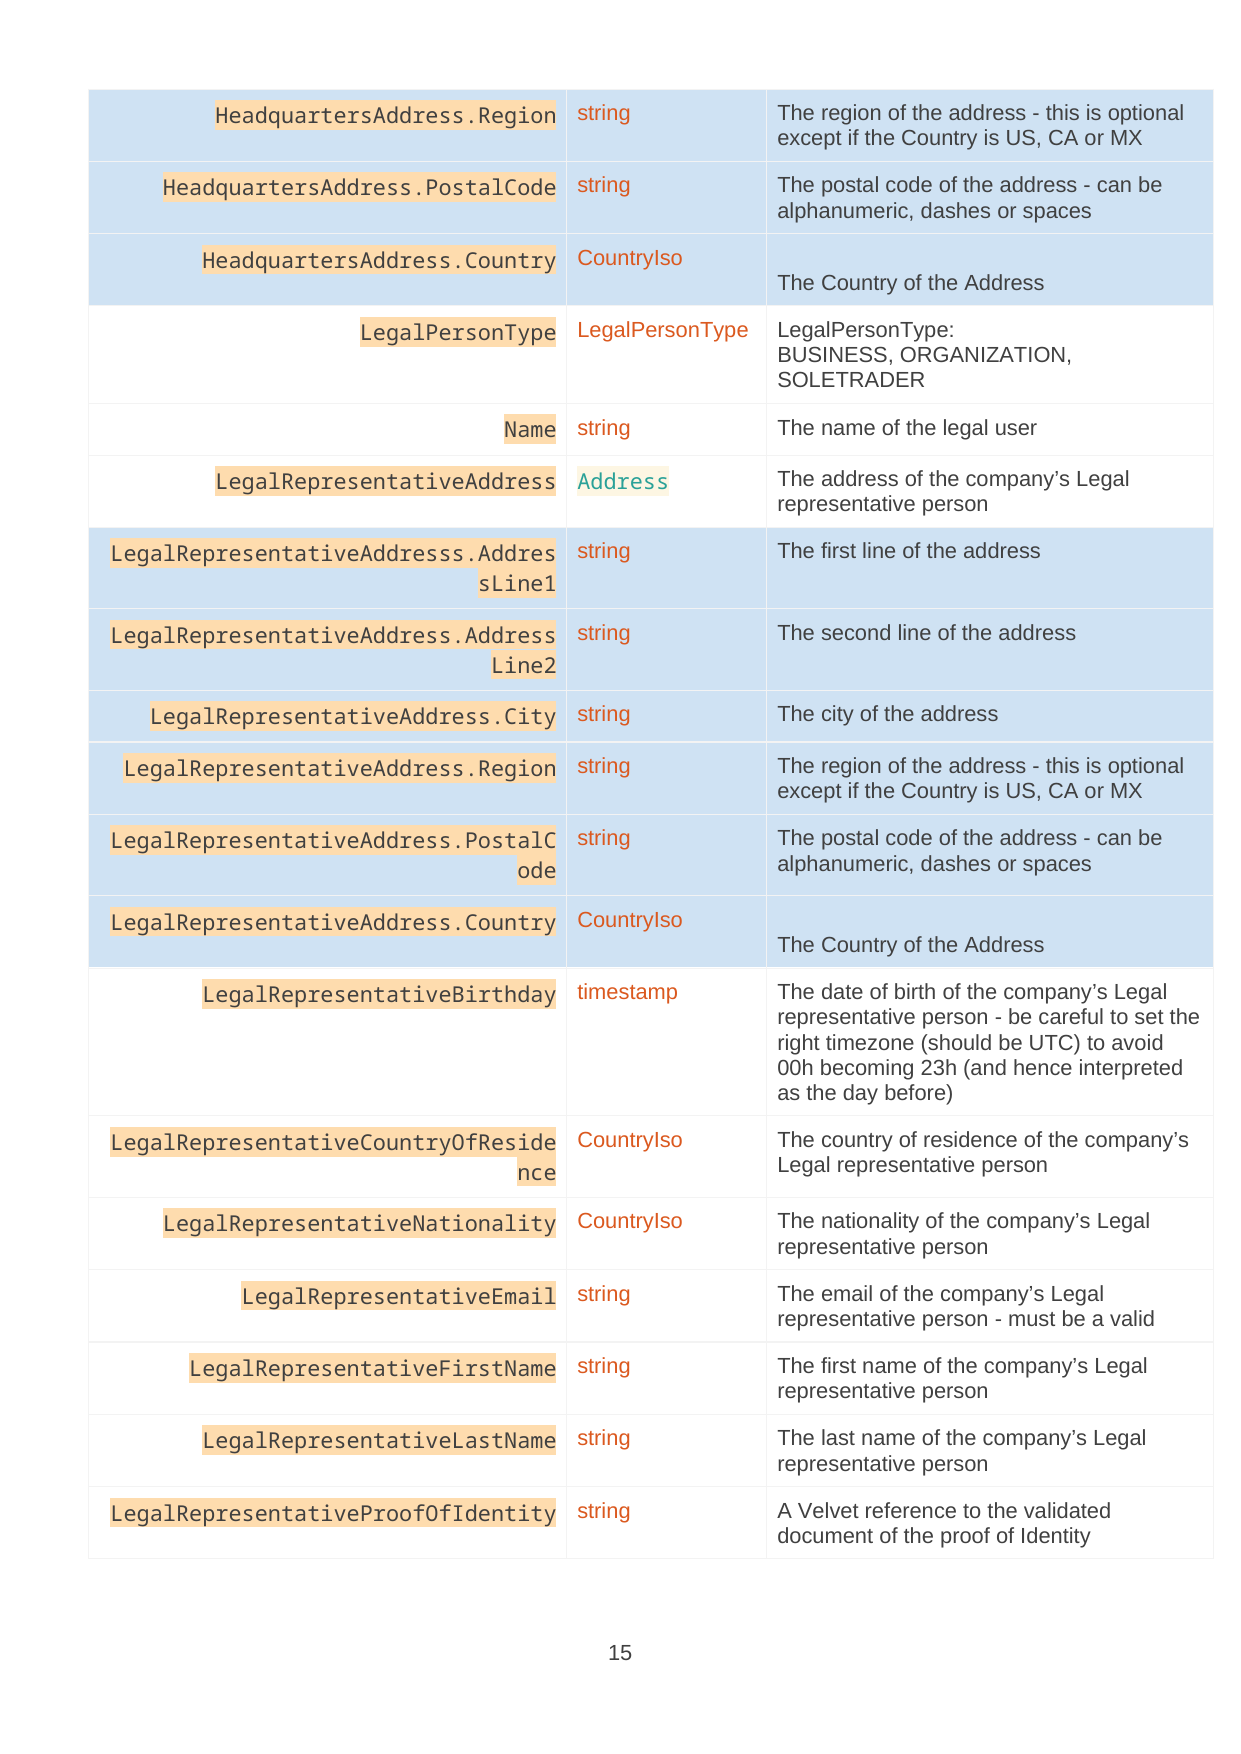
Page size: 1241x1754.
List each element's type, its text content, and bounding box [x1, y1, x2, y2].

table_cell The region of the address - this is optional except if the Country is US, CA or MX [767, 743, 1213, 814]
table_cell timestamp [567, 969, 766, 1115]
table_cell string [567, 90, 766, 161]
table_cell The nationality of the company’s Legal representative person [767, 1198, 1213, 1269]
table_cell LegalRepresentativeNationality [89, 1198, 566, 1269]
table_cell The last name of the company’s Legal representative person [767, 1415, 1213, 1486]
table_cell string [567, 404, 766, 454]
table_cell LegalRepresentativeFirstName [89, 1343, 566, 1414]
table_cell LegalRepresentativeAddress.Country [89, 896, 566, 967]
table_cell The city of the address [767, 691, 1213, 741]
table_cell The postal code of the address - can be alphanumeric, dashes or spaces [767, 815, 1213, 895]
table_cell LegalRepresentativeAddress.City [89, 691, 566, 741]
table_cell LegalPersonType: BUSINESS, ORGANIZATION, SOLETRADER [767, 306, 1213, 403]
table_cell HeadquartersAddress.Region [89, 90, 566, 161]
table_cell string [567, 743, 766, 814]
table_cell The first name of the company’s Legal representative person [767, 1343, 1213, 1414]
table_cell LegalRepresentativeLastName [89, 1415, 566, 1486]
table_cell string [567, 528, 766, 608]
table_cell CountryIso [567, 896, 766, 967]
table_cell LegalRepresentativeEmail [89, 1270, 566, 1341]
table_cell LegalPersonType [89, 306, 566, 403]
table_cell string [567, 691, 766, 741]
table_cell string [567, 1487, 766, 1558]
table_cell The postal code of the address - can be alphanumeric, dashes or spaces [767, 162, 1213, 233]
table_cell string [567, 1270, 766, 1341]
table_cell LegalPersonType [567, 306, 766, 403]
table_cell The date of birth of the company’s Legal representative person - be careful to set the right timezone (should be UTC) to avoid 00h becoming 23h (and hence interpreted as the day before) [767, 969, 1213, 1115]
table_cell The name of the legal user [767, 404, 1213, 454]
table_cell The first line of the address [767, 528, 1213, 608]
table_cell CountryIso [567, 1198, 766, 1269]
table_cell LegalRepresentativeAddress.PostalCode [89, 815, 566, 895]
table_cell The email of the company’s Legal representative person - must be a valid [767, 1270, 1213, 1341]
table_cell LegalRepresentativeAddress.Region [89, 743, 566, 814]
table_cell The second line of the address [767, 609, 1213, 690]
table_cell string [567, 609, 766, 690]
table_cell string [567, 1415, 766, 1486]
table_cell string [567, 162, 766, 233]
table_cell The address of the company’s Legal representative person [767, 456, 1213, 527]
table_cell string [567, 815, 766, 895]
table_cell Address [567, 456, 766, 527]
table_cell CountryIso [567, 1116, 766, 1197]
table_cell The Country of the Address [767, 896, 1213, 967]
table_cell LegalRepresentativeBirthday [89, 969, 566, 1115]
table_cell LegalRepresentativeCountryOfResidence [89, 1116, 566, 1197]
table_cell HeadquartersAddress.Country [89, 234, 566, 305]
table_cell A Velvet reference to the validated document of the proof of Identity [767, 1487, 1213, 1558]
table_cell LegalRepresentativeProofOfIdentity [89, 1487, 566, 1558]
table_cell The Country of the Address [767, 234, 1213, 305]
table_cell LegalRepresentativeAddress [89, 456, 566, 527]
table_cell LegalRepresentativeAddress.AddressLine2 [89, 609, 566, 690]
table_cell LegalRepresentativeAddresss.AddressLine1 [89, 528, 566, 608]
table_cell The region of the address - this is optional except if the Country is US, CA or MX [767, 90, 1213, 161]
table_cell CountryIso [567, 234, 766, 305]
table_cell HeadquartersAddress.PostalCode [89, 162, 566, 233]
table_cell string [567, 1343, 766, 1414]
table_cell Name [89, 404, 566, 454]
table_cell The country of residence of the company’s Legal representative person [767, 1116, 1213, 1197]
